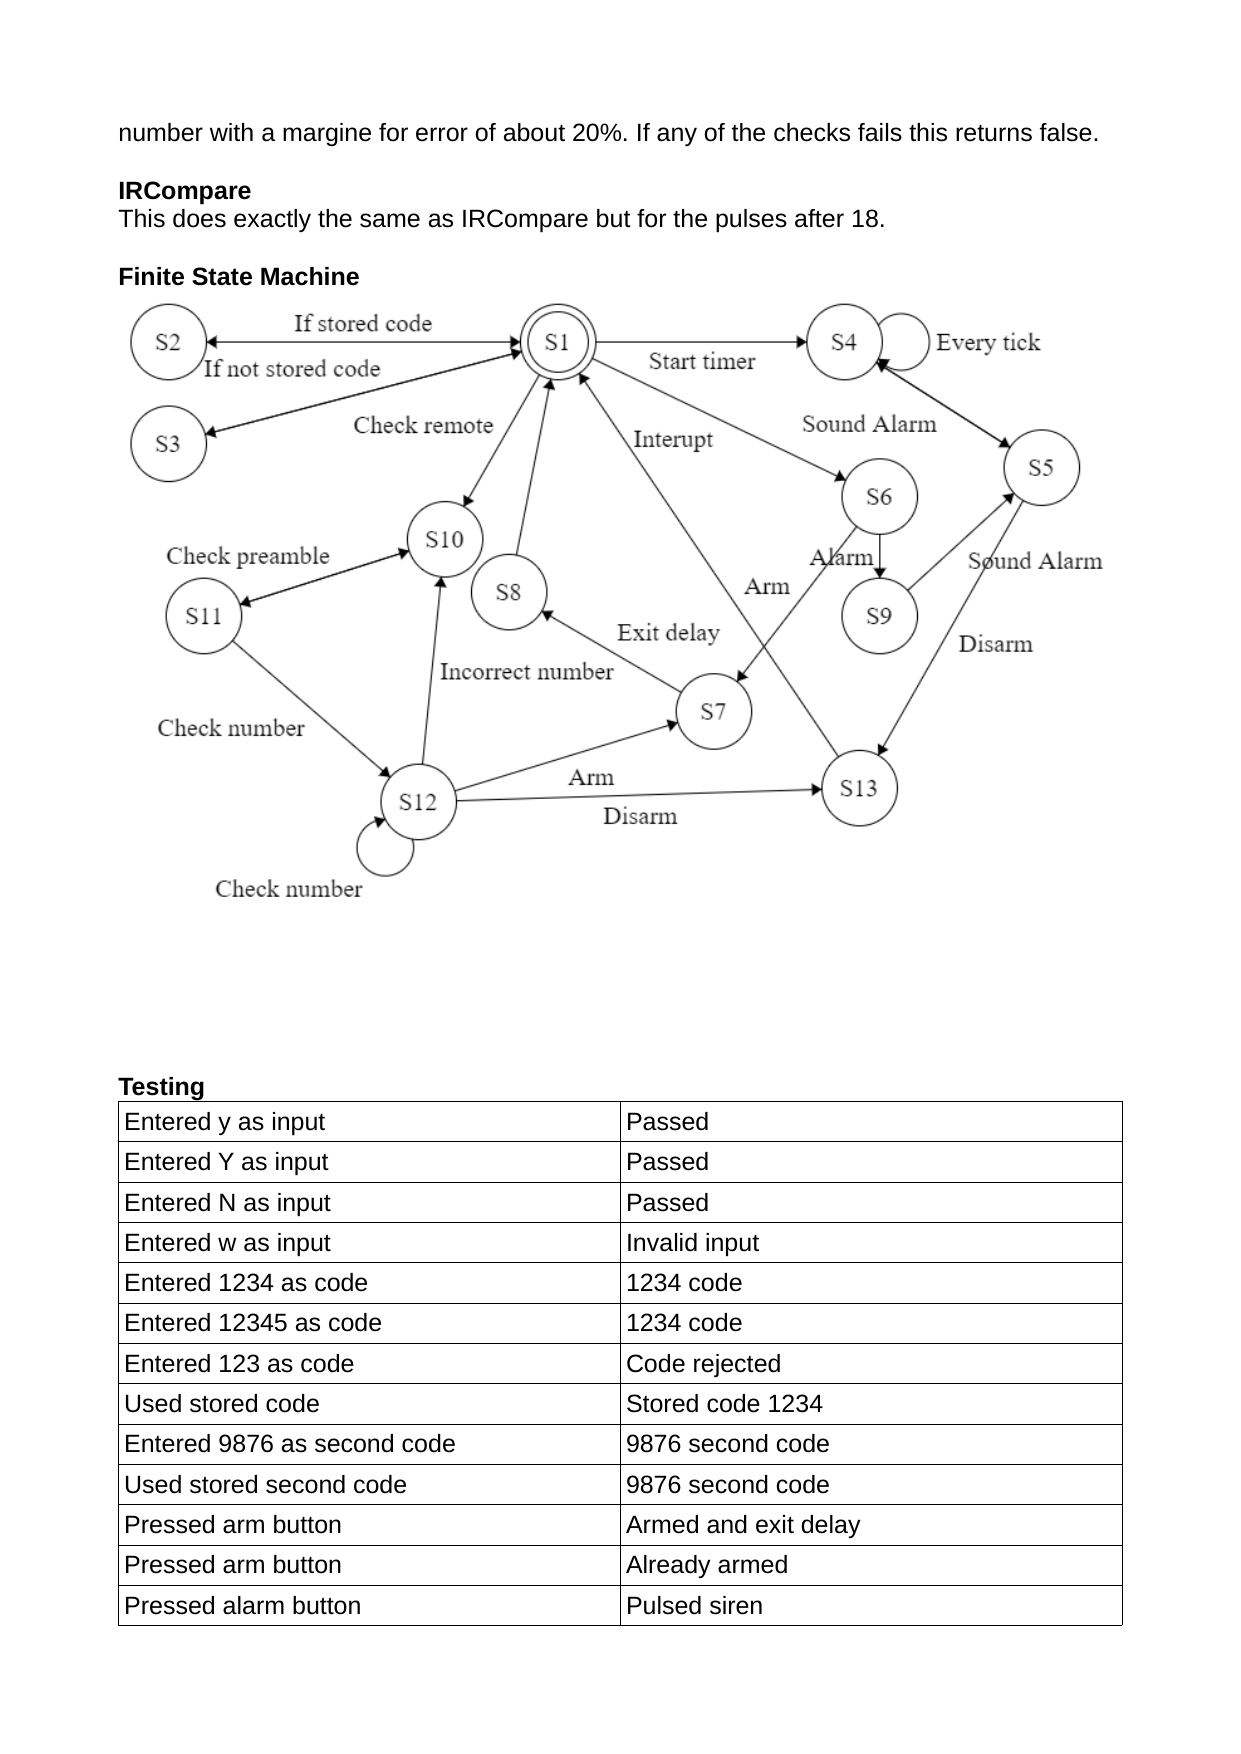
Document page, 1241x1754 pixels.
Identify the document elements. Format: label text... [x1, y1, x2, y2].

table_cell Already armed [621, 1546, 1122, 1585]
table_header Entered y as input [119, 1102, 620, 1141]
table_cell 9876 second code [621, 1465, 1122, 1504]
table_cell Entered 123 as code [119, 1344, 620, 1383]
table_cell Entered N as input [119, 1183, 620, 1222]
table_cell Pulsed siren [621, 1586, 1122, 1625]
picture [118, 290, 1123, 1044]
table_cell 1234 code [621, 1263, 1122, 1303]
text Finite State Machine [118, 262, 1122, 290]
table_cell Invalid input [621, 1223, 1122, 1262]
table_cell 9876 second code [621, 1425, 1122, 1464]
table_cell Used stored second code [119, 1465, 620, 1504]
table_cell Code rejected [621, 1344, 1122, 1383]
table_cell Passed [621, 1142, 1122, 1182]
table_cell Armed and exit delay [621, 1505, 1122, 1544]
table_cell 1234 code [621, 1304, 1122, 1343]
text This does exactly the same as IRCompare but for the pulses after 18. [118, 204, 1122, 233]
table_cell Pressed arm button [119, 1505, 620, 1544]
table_header Passed [621, 1102, 1122, 1141]
table_cell Entered Y as input [119, 1142, 620, 1182]
table_cell Entered 1234 as code [119, 1263, 620, 1303]
table_cell Used stored code [119, 1384, 620, 1423]
text Testing [118, 1072, 1122, 1101]
table_cell Pressed alarm button [119, 1586, 620, 1625]
text number with a margine for error of about 20%. If any of the checks fails this returns false. [118, 118, 1122, 147]
table_cell Entered w as input [119, 1223, 620, 1262]
table_cell Passed [621, 1183, 1122, 1222]
table_cell Stored code 1234 [621, 1384, 1122, 1423]
table_cell Entered 12345 as code [119, 1304, 620, 1343]
table_cell Entered 9876 as second code [119, 1425, 620, 1464]
table_cell Pressed arm button [119, 1546, 620, 1585]
text IRCompare [118, 176, 1122, 204]
